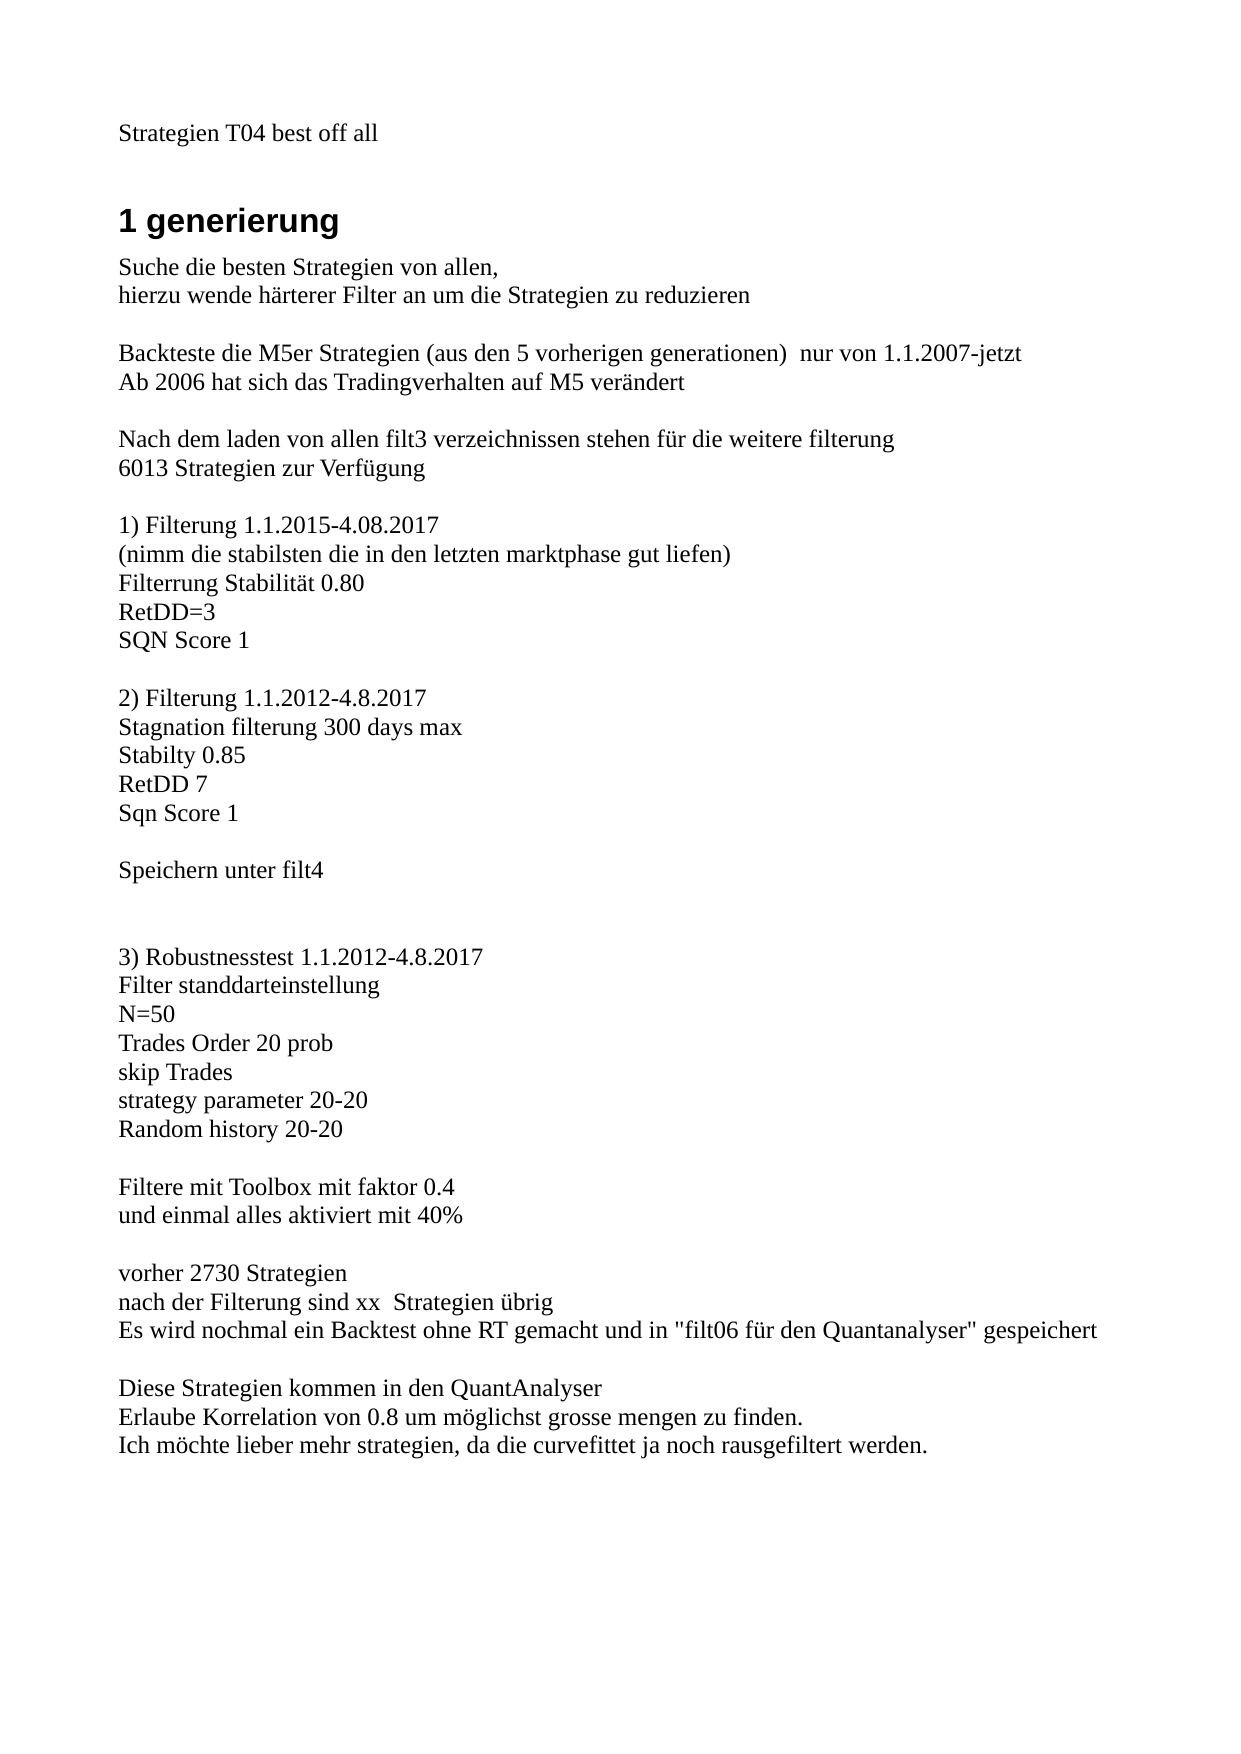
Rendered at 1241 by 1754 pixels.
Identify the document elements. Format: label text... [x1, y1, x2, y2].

text Erlaube Korrelation von 0.8 um möglichst grosse mengen zu finden. [118, 1402, 1122, 1431]
subtitle 1 generierung [118, 201, 1122, 239]
text RetDD 7 [118, 769, 1122, 798]
text Nach dem laden von allen filt3 verzeichnissen stehen für die weitere filterung [118, 424, 1122, 453]
text Filterrung Stabilität 0.80 [118, 568, 1122, 597]
text Random history 20-20 [118, 1114, 1122, 1143]
text RetDD=3 [118, 597, 1122, 626]
text Diese Strategien kommen in den QuantAnalyser [118, 1373, 1122, 1402]
text Ab 2006 hat sich das Tradingverhalten auf M5 verändert [118, 367, 1122, 396]
text hierzu wende härterer Filter an um die Strategien zu reduzieren [118, 281, 1122, 309]
text vorher 2730 Strategien [118, 1258, 1122, 1287]
text Sqn Score 1 [118, 798, 1122, 827]
text Backteste die M5er Strategien (aus den 5 vorherigen generationen) nur von 1.1.2007-jetzt [118, 338, 1122, 367]
text 1) Filterung 1.1.2015-4.08.2017 [118, 511, 1122, 539]
text SQN Score 1 [118, 626, 1122, 654]
text 6013 Strategien zur Verfügung [118, 453, 1122, 482]
text Stabilty 0.85 [118, 741, 1122, 769]
text Filter standdarteinstellung [118, 971, 1122, 999]
text Es wird nochmal ein Backtest ohne RT gemacht und in "filt06 für den Quantanalyser" gespeichert [118, 1316, 1122, 1344]
text 2) Filterung 1.1.2012-4.8.2017 [118, 683, 1122, 712]
text Speichern unter filt4 [118, 856, 1122, 884]
text Ich möchte lieber mehr strategien, da die curvefittet ja noch rausgefiltert werden. [118, 1431, 1122, 1459]
text Trades Order 20 prob [118, 1028, 1122, 1057]
text Suche die besten Strategien von allen, [118, 252, 1122, 281]
text (nimm die stabilsten die in den letzten marktphase gut liefen) [118, 539, 1122, 568]
text strategy parameter 20-20 [118, 1086, 1122, 1114]
text Strategien T04 best off all [118, 118, 1122, 147]
text N=50 [118, 999, 1122, 1028]
text Filtere mit Toolbox mit faktor 0.4 [118, 1172, 1122, 1201]
text und einmal alles aktiviert mit 40% [118, 1201, 1122, 1229]
text 3) Robustnesstest 1.1.2012-4.8.2017 [118, 942, 1122, 971]
text nach der Filterung sind xx Strategien übrig [118, 1287, 1122, 1316]
text skip Trades [118, 1057, 1122, 1086]
text Stagnation filterung 300 days max [118, 712, 1122, 741]
